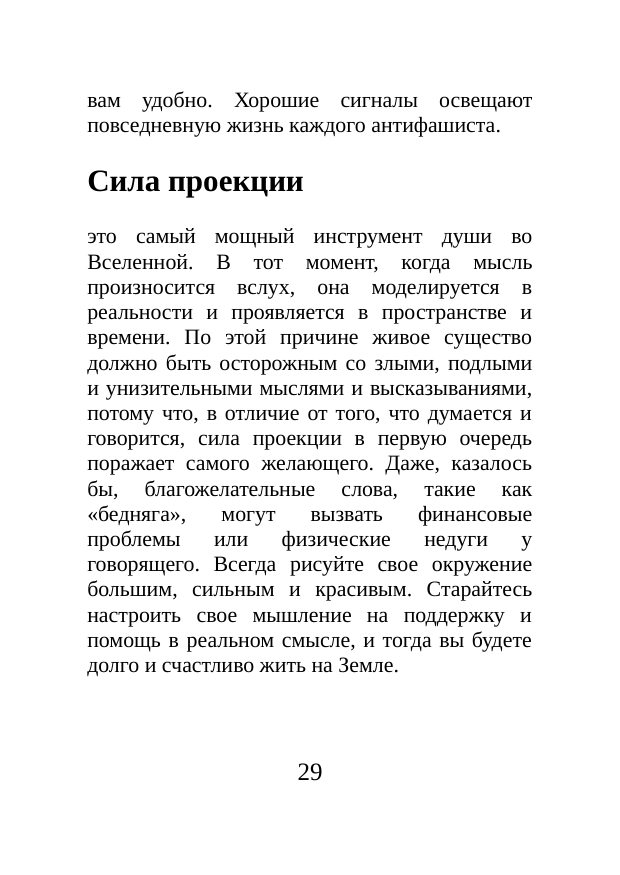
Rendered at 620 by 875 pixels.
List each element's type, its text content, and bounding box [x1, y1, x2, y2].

text это самый мощный инструмент души во Вселенной. В тот момент, когда мысль произносится вслух, она моделируется в реальности и проявляется в пространстве и времени. По этой причине живое существо должно быть осторожным со злыми, подлыми и унизительными мыслями и высказываниями, потому что, в отличие от того, что думается и говорится, сила проекции в первую очередь поражает самого желающего. Даже, казалось бы, благожелательные слова, такие как «бедняга», могут вызвать финансовые проблемы или физические недуги у говорящего. Всегда рисуйте свое окружение большим, сильным и красивым. Старайтесь настроить свое мышление на поддержку и помощь в реальном смысле, и тогда вы будете долго и счастливо жить на Земле. [87, 223, 532, 677]
text Сила проекции [87, 163, 532, 198]
text вам удобно. Хорошие сигналы освещают повседневную жизнь каждого антифашиста. [87, 87, 532, 137]
